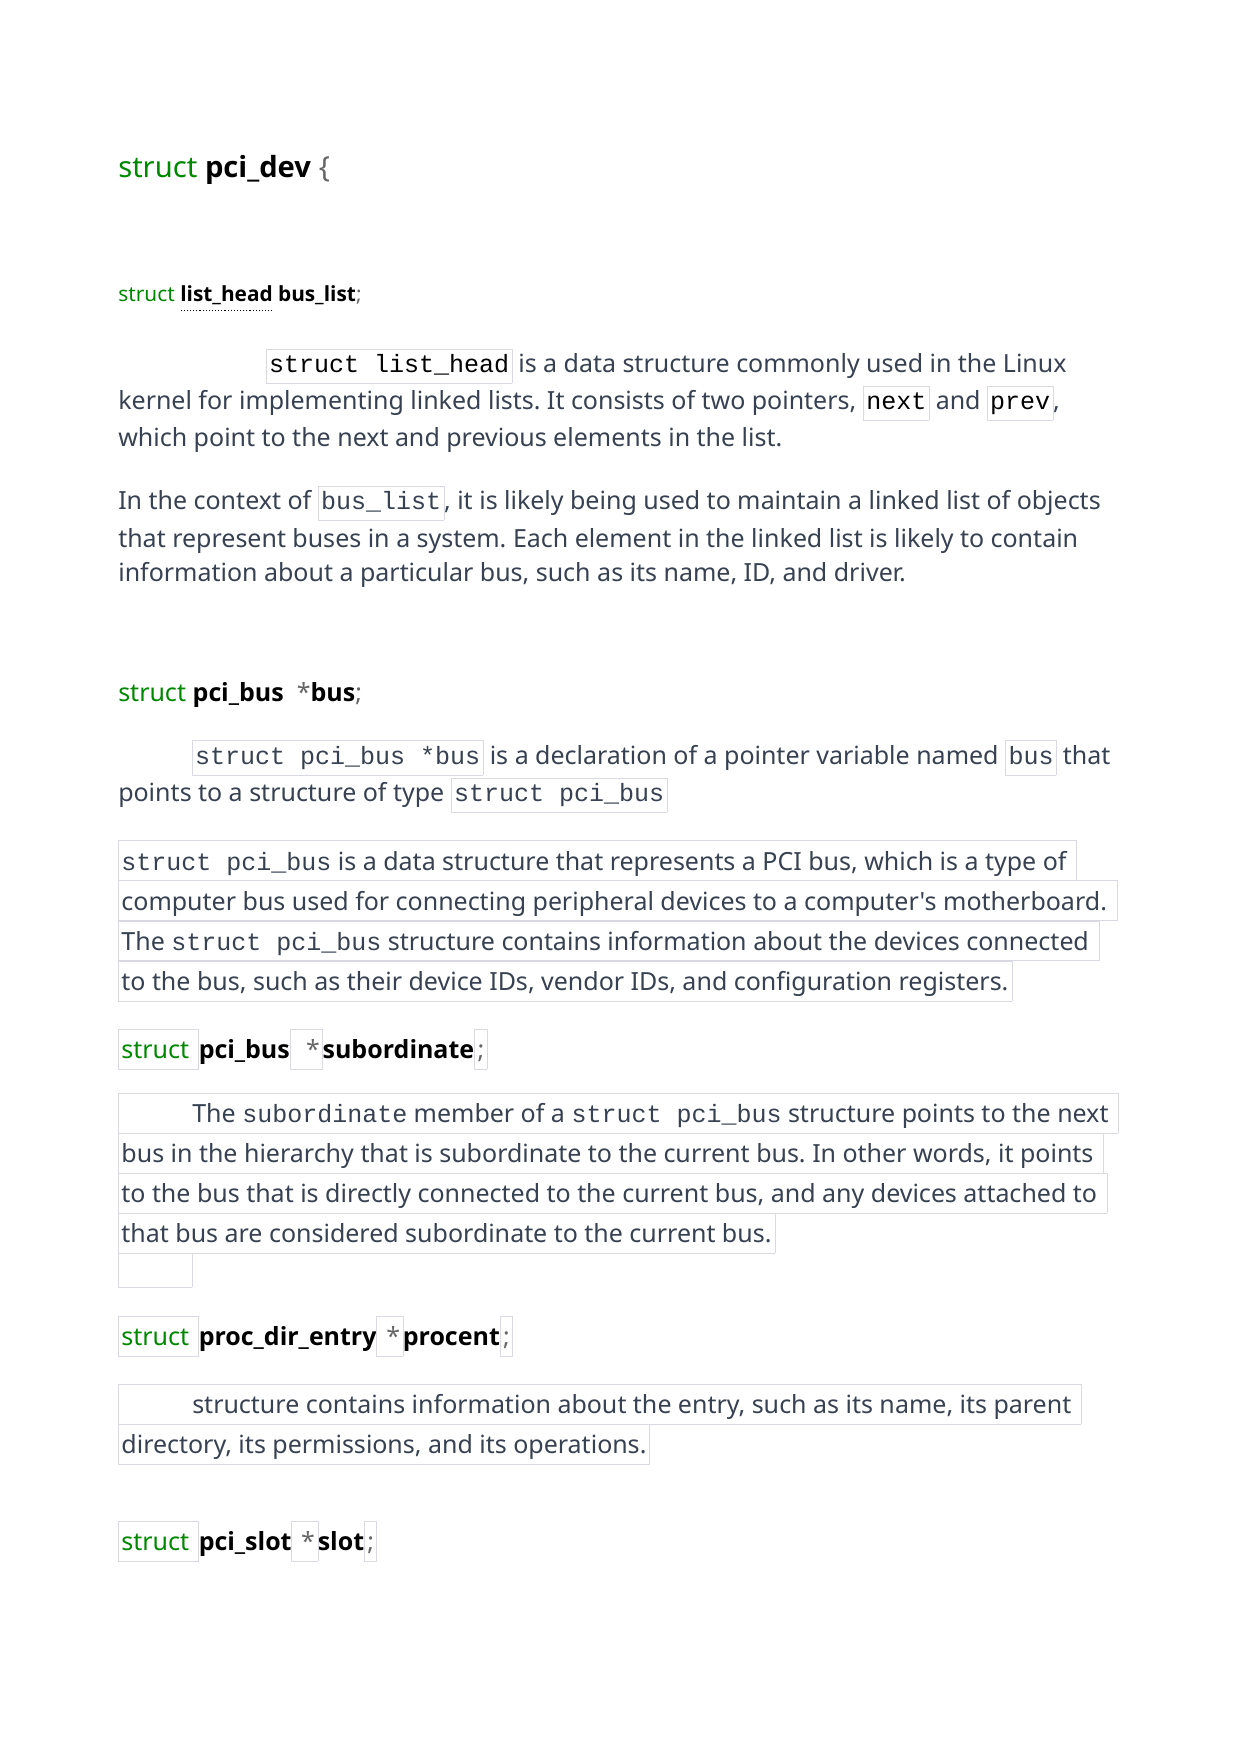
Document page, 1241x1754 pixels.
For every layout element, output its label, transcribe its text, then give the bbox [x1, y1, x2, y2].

text In the context of bus_list, it is likely being used to maintain a linked list of objects that represent buses in a system. Each element in the linked list is likely to contain information about a particular bus, such as its name, ID, and driver. [118, 483, 1122, 588]
text ; [475, 1030, 487, 1069]
text * [292, 1522, 318, 1561]
text struct [119, 1522, 198, 1561]
text struct [119, 1030, 198, 1069]
text struct pci_bus is a data structure that represents a PCI bus, which is a type of computer bus used for connecting peripheral devices to a computer's motherboard. The struct pci_bus structure contains information about the devices connected to the bus, such as their device IDs, vendor IDs, and configuration registers. [1013, 840, 1122, 1001]
text The subordinate member of a struct pci_bus structure points to the next bus in the hierarchy that is subordinate to the current bus. In other words, it points to the bus that is directly connected to the current bus, and any devices attached to that bus are considered subordinate to the current bus. [776, 1093, 1122, 1253]
text [513, 1316, 1122, 1356]
text The subordinate member of a struct pci_bus structure points to the next bus in the hierarchy that is subordinate to the current bus. In other words, it points to the bus that is directly connected to the current bus, and any devices attached to that bus are considered subordinate to the current bus. [119, 1094, 1118, 1133]
text ; [501, 1317, 512, 1356]
text [488, 1029, 1122, 1069]
text structure contains information about the entry, such as its name, its parent directory, its permissions, and its operations. [119, 1425, 649, 1464]
text struct list_head bus_list; [118, 279, 1122, 311]
text procent [404, 1316, 500, 1356]
text pci_bus [199, 1029, 290, 1069]
text struct pci_dev { [118, 146, 1122, 186]
text * [291, 1030, 322, 1069]
text [377, 1521, 1122, 1561]
text struct pci_bus is a data structure that represents a PCI bus, which is a type of computer bus used for connecting peripheral devices to a computer's motherboard. The struct pci_bus structure contains information about the devices connected to the bus, such as their device IDs, vendor IDs, and configuration registers. [119, 881, 1117, 920]
text struct pci_bus *bus; [118, 674, 1122, 709]
text * [377, 1317, 403, 1356]
text subordinate [323, 1029, 474, 1069]
text pci_slot [199, 1521, 291, 1561]
text struct pci_bus *bus is a declaration of a pointer variable named bus that points to a structure of type struct pci_bus [118, 737, 1122, 812]
text The subordinate member of a struct pci_bus structure points to the next bus in the hierarchy that is subordinate to the current bus. In other words, it points to the bus that is directly connected to the current bus, and any devices attached to that bus are considered subordinate to the current bus. [119, 1174, 1107, 1213]
text proc_dir_entry [199, 1316, 376, 1356]
text The subordinate member of a struct pci_bus structure points to the next bus in the hierarchy that is subordinate to the current bus. In other words, it points to the bus that is directly connected to the current bus, and any devices attached to that bus are considered subordinate to the current bus. [119, 1214, 775, 1253]
text structure contains information about the entry, such as its name, its parent directory, its permissions, and its operations. [650, 1384, 1122, 1464]
text struct list_head is a data structure commonly used in the Linux kernel for implementing linked lists. It consists of two pointers, next and prev, which point to the next and previous elements in the list. [118, 346, 1122, 454]
text struct [119, 1317, 198, 1356]
text slot [319, 1521, 364, 1561]
text structure contains information about the entry, such as its name, its parent directory, its permissions, and its operations. [119, 1385, 1081, 1424]
text struct pci_bus is a data structure that represents a PCI bus, which is a type of computer bus used for connecting peripheral devices to a computer's motherboard. The struct pci_bus structure contains information about the devices connected to the bus, such as their device IDs, vendor IDs, and configuration registers. [119, 841, 1076, 880]
text The subordinate member of a struct pci_bus structure points to the next bus in the hierarchy that is subordinate to the current bus. In other words, it points to the bus that is directly connected to the current bus, and any devices attached to that bus are considered subordinate to the current bus. [119, 1134, 1103, 1173]
text struct pci_bus is a data structure that represents a PCI bus, which is a type of computer bus used for connecting peripheral devices to a computer's motherboard. The struct pci_bus structure contains information about the devices connected to the bus, such as their device IDs, vendor IDs, and configuration registers. [119, 962, 1012, 1001]
text struct pci_bus is a data structure that represents a PCI bus, which is a type of computer bus used for connecting peripheral devices to a computer's motherboard. The struct pci_bus structure contains information about the devices connected to the bus, such as their device IDs, vendor IDs, and configuration registers. [119, 922, 1099, 960]
text ; [365, 1522, 376, 1561]
